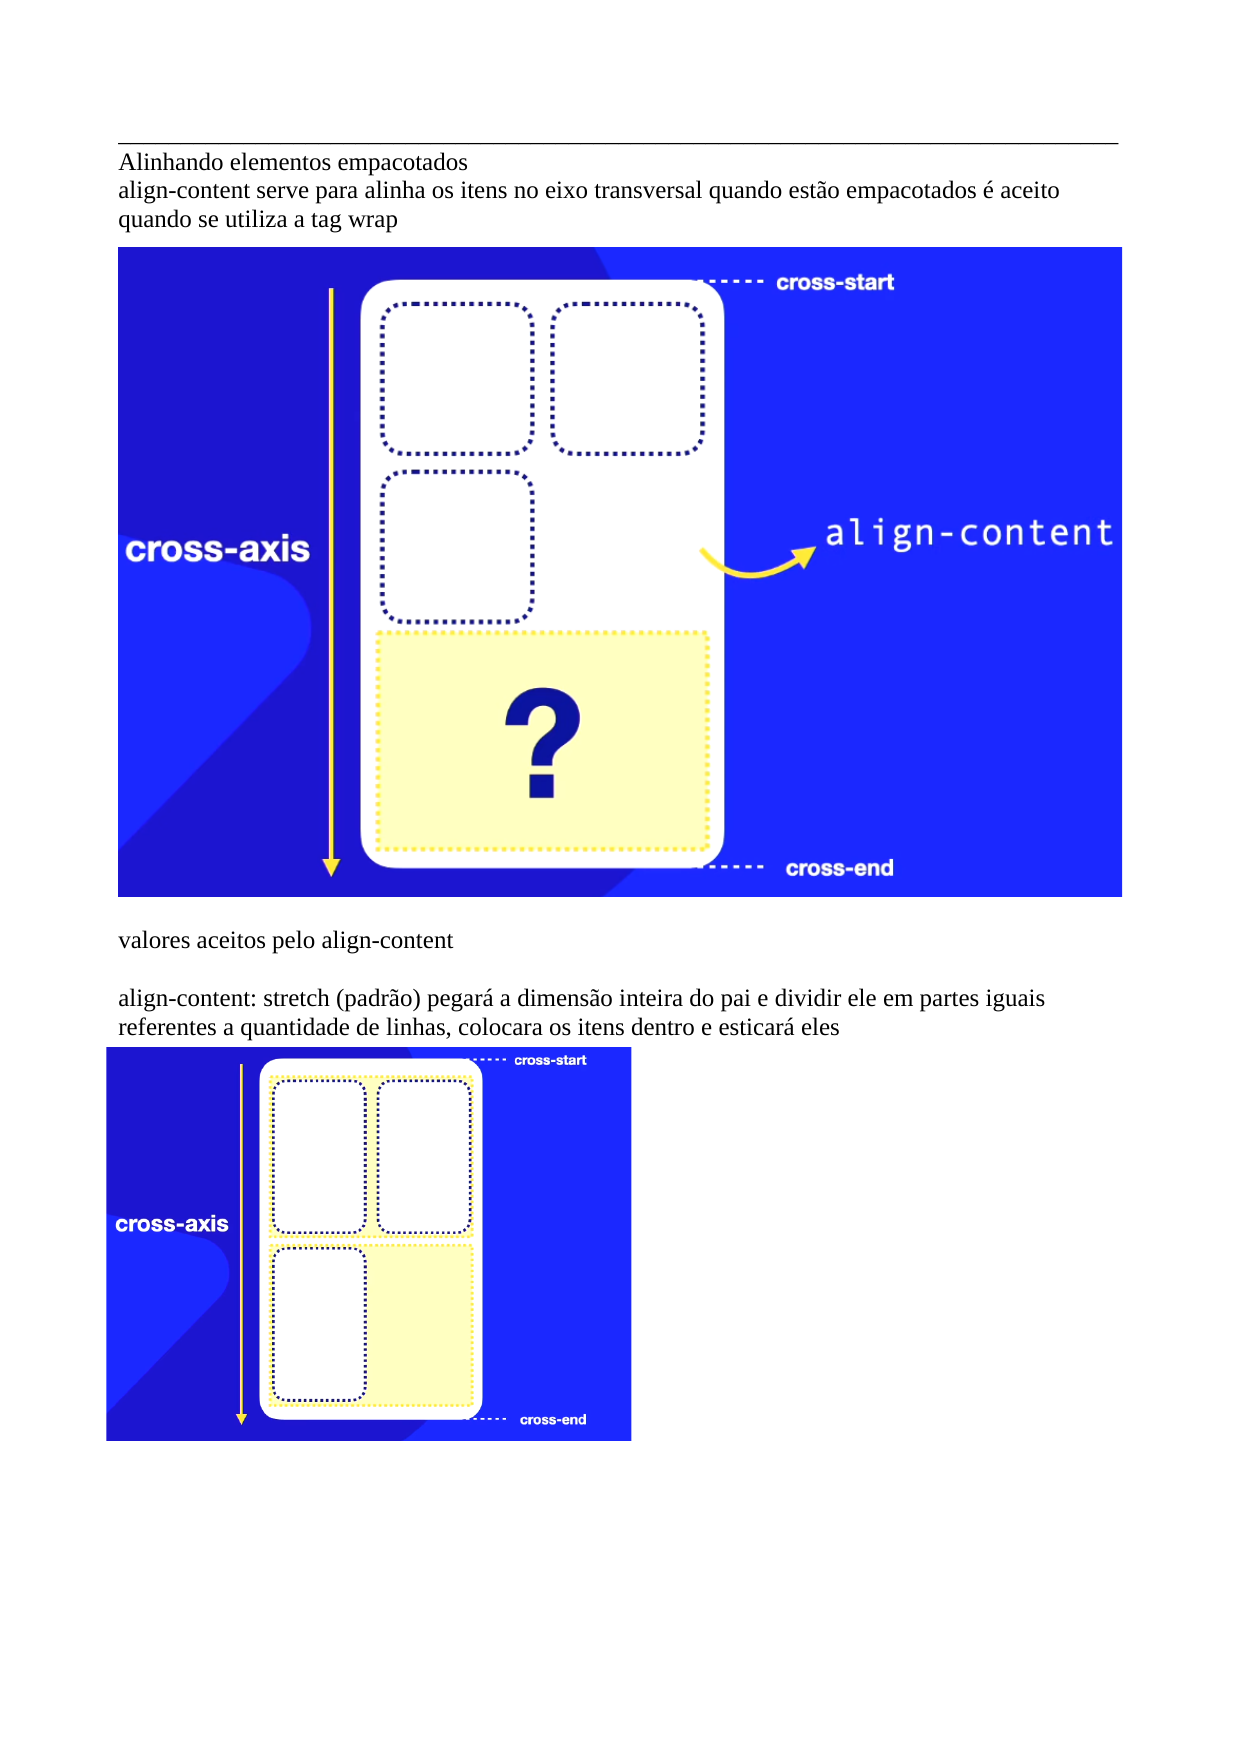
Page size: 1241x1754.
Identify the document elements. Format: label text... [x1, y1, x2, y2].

text align-content: stretch (padrão) pegará a dimensão inteira do pai e dividir ele em partes iguais referentes a quantidade de linhas, colocara os itens dentro e esticará eles [118, 983, 1122, 1040]
text ________________________________________________________________________________ [118, 118, 1122, 147]
picture [118, 247, 1123, 897]
picture [106, 1047, 632, 1441]
text Alinhando elementos empacotados [118, 147, 1122, 176]
text valores aceitos pelo align-content [118, 925, 1122, 954]
text align-content serve para alinha os itens no eixo transversal quando estão empacotados é aceito quando se utiliza a tag wrap [118, 176, 1122, 233]
